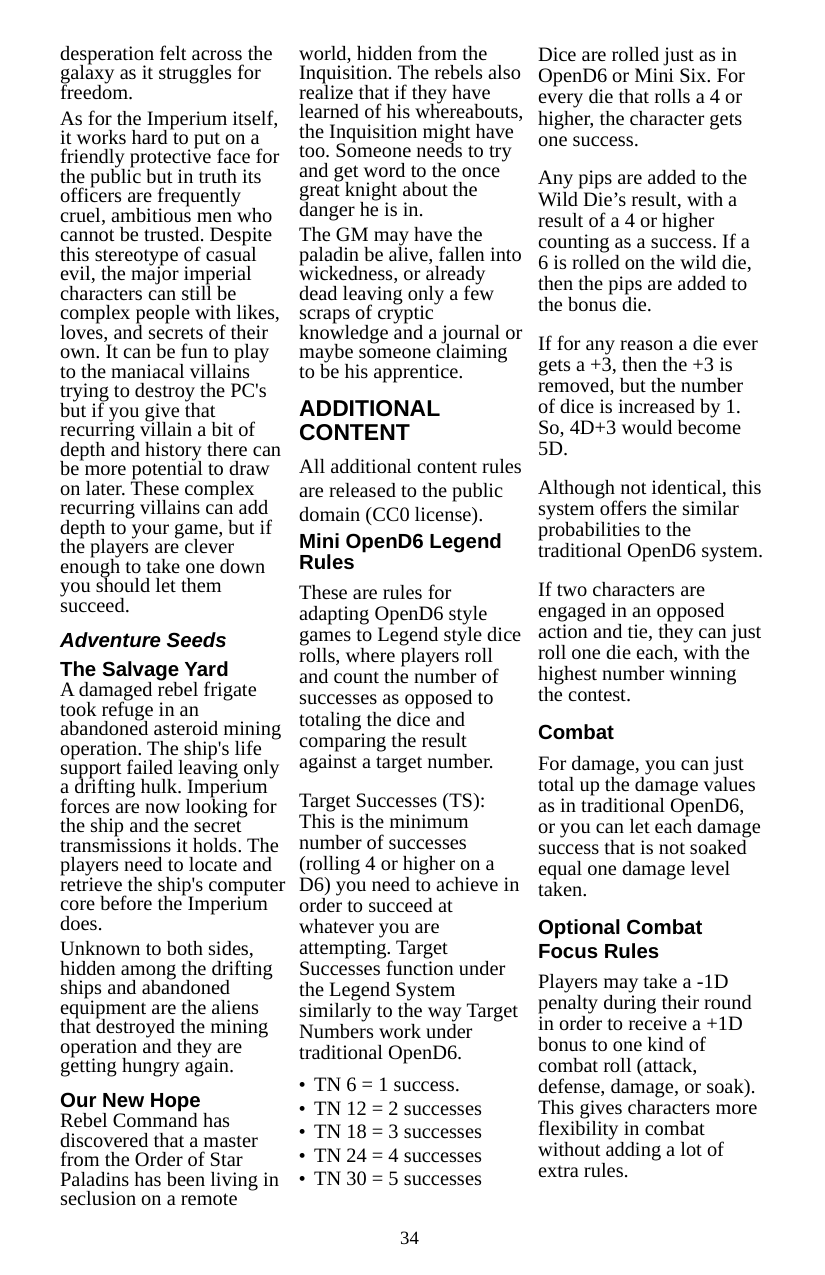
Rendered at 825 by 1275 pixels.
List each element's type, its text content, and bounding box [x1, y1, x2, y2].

text Unknown to both sides, hidden among the drifting ships and abandoned equipment are the aliens that destroyed the mining operation and they are getting hungry again. [60, 940, 287, 1077]
text Dice are rolled just as in OpenD6 or Mini Six. For every die that rolls a 4 or higher, the character gets one success. [538, 45, 765, 150]
text For damage, you can just total up the damage values as in traditional OpenD6, or you can let each damage success that is not soaked equal one damage level taken. [538, 753, 765, 901]
subtitle Optional Combat Focus Rules [538, 916, 765, 962]
text If two characters are engaged in an opposed action and tie, they can just roll one die each, with the highest number winning the contest. [538, 579, 765, 706]
text As for the Imperium itself, it works hard to put on a friendly protective face for the public but in truth its officers are frequently cruel, ambitious men who cannot be trusted. Despite this stereotype of casual evil, the major imperial characters can still be complex people with likes, loves, and secrets of their own. It can be fun to play to the maniacal villains trying to destroy the PC's but if you give that recurring villain a bit of depth and history there can be more potential to draw on later. These complex recurring villains can add depth to your game, but if the players are clever enough to take one down you should let them succeed. [60, 109, 287, 616]
text A damaged rebel frigate took refuge in an abandoned asteroid mining operation. The ship's life support failed leaving only a drifting hulk. Imperium forces are now looking for the ship and the secret transmissions it holds. The players need to locate and retrieve the ship's computer core before the Imperium does. [60, 681, 287, 934]
list TN 18 = 3 successes [299, 1120, 526, 1143]
subtitle Mini OpenD6 Legend Rules [299, 532, 526, 574]
text These are rules for adapting OpenD6 style games to Legend style dice rolls, where players roll and count the number of successes as opposed to totaling the dice and comparing the result against a target number. [299, 583, 526, 772]
text Any pips are added to the Wild Die’s result, with a result of a 4 or higher counting as a success. If a 6 is rolled on the wild die, then the pips are added to the bonus die. [538, 168, 765, 315]
subtitle Adventure Seeds [60, 628, 287, 651]
list TN 12 = 2 successes [299, 1096, 526, 1120]
text world, hidden from the Inquisition. The rebels also realize that if they have learned of his whereabouts, the Inquisition might have too. Someone needs to try and get word to the once great knight about the danger he is in. [299, 45, 526, 220]
list TN 30 = 5 successes [299, 1167, 526, 1190]
text All additional content rules are released to the public domain (CC0 license). [299, 454, 526, 526]
list TN 24 = 4 successes [299, 1143, 526, 1167]
text Although not identical, this system offers the similar probabilities to the traditional OpenD6 system. [538, 477, 765, 562]
text The GM may have the paladin be alive, fallen into wickedness, or already dead leaving only a few scraps of cryptic knowledge and a journal or maybe someone claiming to be his apprentice. [299, 226, 526, 382]
subtitle Combat [538, 721, 765, 744]
text Target Successes (TS): This is the minimum number of successes (rolling 4 or higher on a D6) you need to achieve in order to succeed at whatever you are attempting. Target Successes function under the Legend System similarly to the way Target Numbers work under traditional OpenD6. [299, 790, 526, 1064]
text Players may take a -1D penalty during their round in order to receive a +1D bonus to one kind of combat roll (attack, defense, damage, or soak). This gives characters more flexibility in combat without adding a lot of extra rules. [538, 971, 765, 1182]
subtitle Our New Hope [60, 1089, 287, 1112]
text Rebel Command has discovered that a master from the Order of Star Paladins has been living in seclusion on a remote [60, 1112, 287, 1209]
subtitle The Salvage Yard [60, 657, 287, 681]
text desperation felt across the galaxy as it struggles for freedom. [60, 45, 287, 103]
text If for any reason a die ever gets a +3, then the +3 is removed, but the number of dice is increased by 1. So, 4D+3 would become 5D. [538, 333, 765, 459]
list TN 6 = 1 success. [299, 1073, 526, 1096]
subtitle Additional content [299, 397, 526, 445]
